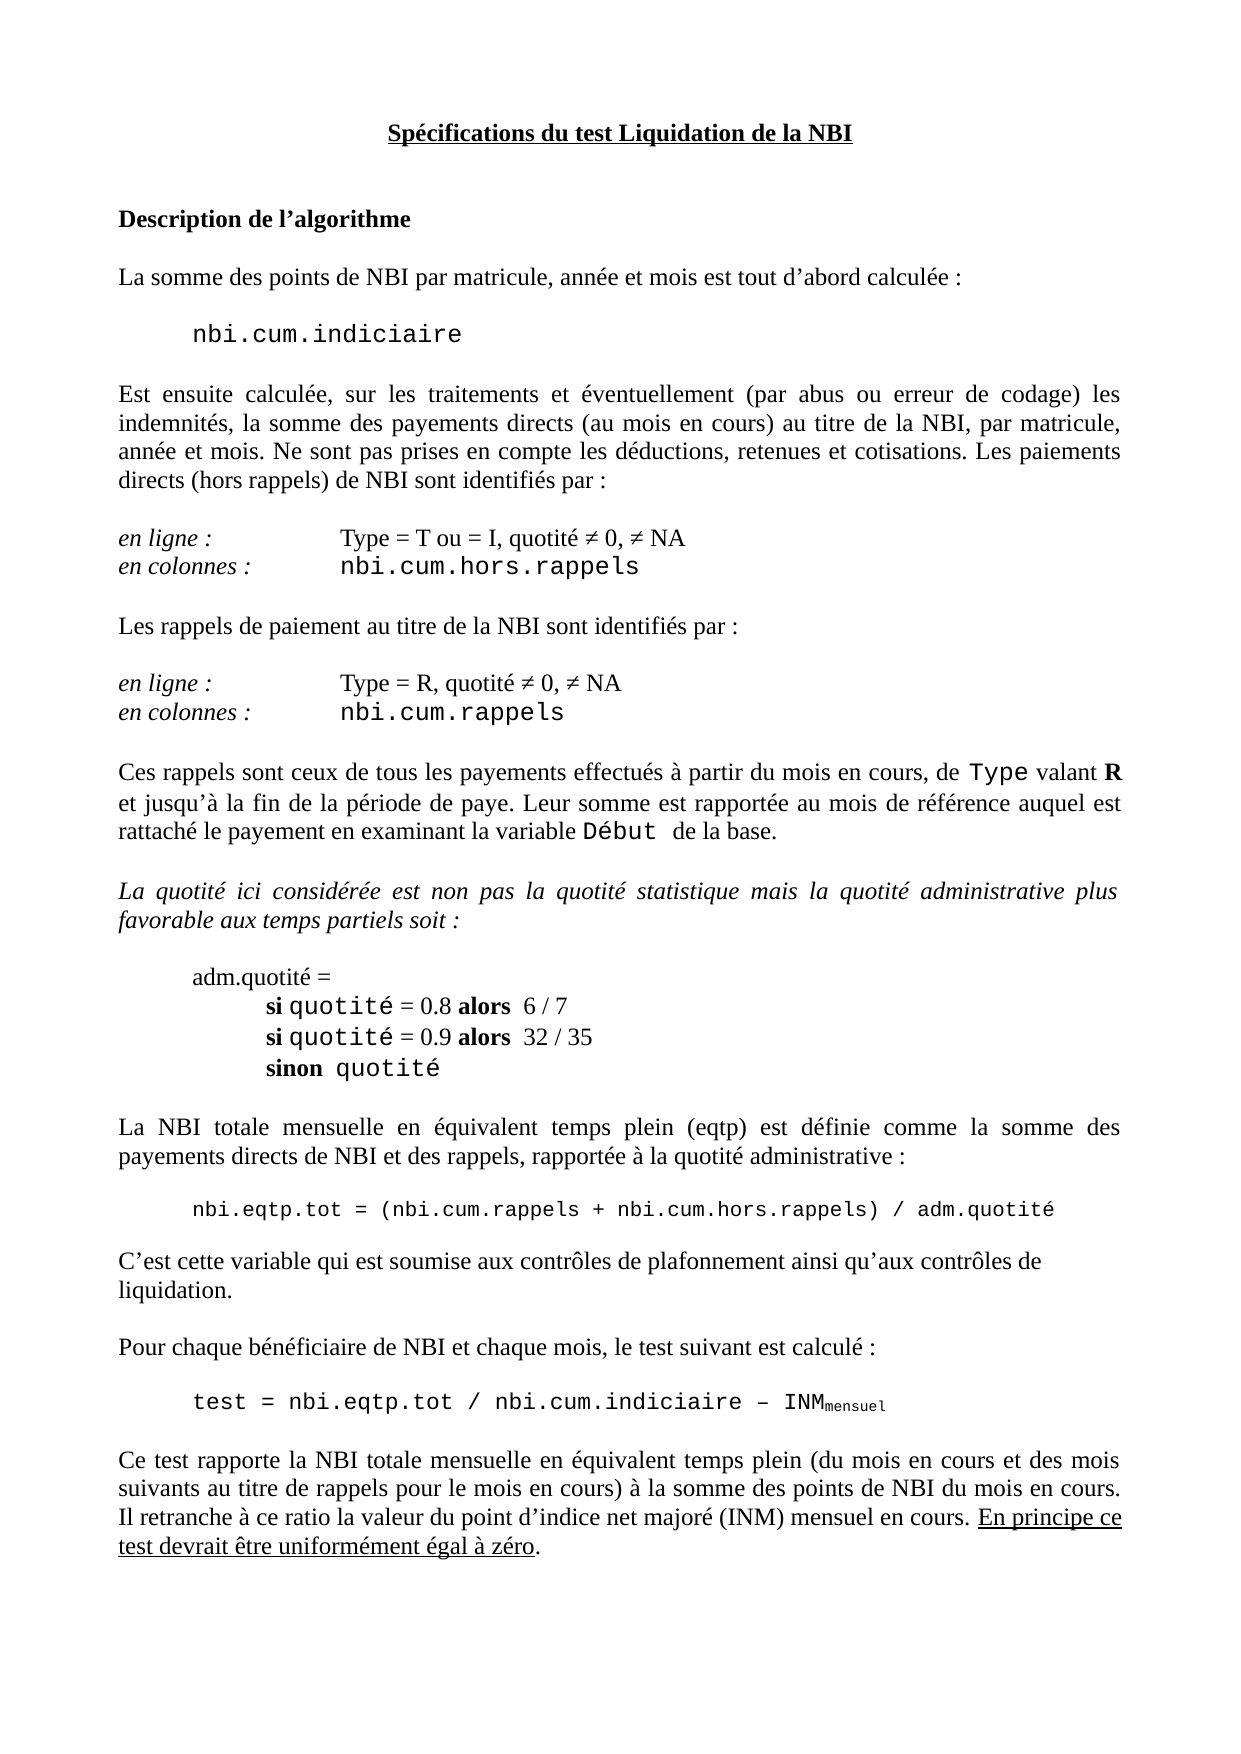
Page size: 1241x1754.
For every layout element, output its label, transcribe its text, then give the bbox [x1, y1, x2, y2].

text si quotité = 0.9 alors 32 / 35 [266, 1022, 1122, 1053]
text Est ensuite calculée, sur les traitements et éventuellement (par abus ou erreur de codage) les indemnités, la somme des payements directs (au mois en cours) au titre de la NBI, par matricule, année et mois. Ne sont pas prises en compte les déductions, retenues et cotisations. Les paiements directs (hors rappels) de NBI sont identifiés par : [118, 379, 1122, 494]
text Ces rappels sont ceux de tous les payements effectués à partir du mois en cours, de Type valant R et jusqu’à la fin de la période de paye. Leur somme est rapportée au mois de référence auquel est rattaché le payement en examinant la variable Début de la base. [118, 757, 1122, 847]
text Pour chaque bénéficiaire de NBI et chaque mois, le test suivant est calculé : [118, 1332, 1122, 1361]
text La somme des points de NBI par matricule, année et mois est tout d’abord calculée : [118, 262, 1122, 291]
text test = nbi.eqtp.tot / nbi.cum.indiciaire – INMmensuel [118, 1390, 1122, 1416]
text en ligne : Type = R, quotité ≠ 0, ≠ NA [118, 668, 1122, 697]
text nbi.cum.indiciaire [118, 319, 1122, 350]
text adm.quotité = [192, 962, 1122, 991]
text Les rappels de paiement au titre de la NBI sont identifiés par : [118, 611, 1122, 640]
text en colonnes : nbi.cum.rappels [118, 697, 1122, 728]
text Ce test rapporte la NBI totale mensuelle en équivalent temps plein (du mois en cours et des mois suivants au titre de rappels pour le mois en cours) à la somme des points de NBI du mois en cours. Il retranche à ce ratio la valeur du point d’indice net majoré (INM) mensuel en cours. En principe ce test devrait être uniformément égal à zéro. [118, 1445, 1122, 1560]
text nbi.eqtp.tot = (nbi.cum.rappels + nbi.cum.hors.rappels) / adm.quotité [192, 1198, 1122, 1222]
text si quotité = 0.8 alors 6 / 7 [266, 991, 1122, 1022]
text en colonnes : nbi.cum.hors.rappels [118, 551, 1122, 582]
text Description de l’algorithme [118, 204, 1122, 233]
text La quotité ici considérée est non pas la quotité statistique mais la quotité administrative plus favorable aux temps partiels soit : [118, 876, 1122, 933]
text C’est cette variable qui est soumise aux contrôles de plafonnement ainsi qu’aux contrôles de liquidation. [118, 1246, 1122, 1304]
text La NBI totale mensuelle en équivalent temps plein (eqtp) est définie comme la somme des payements directs de NBI et des rappels, rapportée à la quotité administrative : [118, 1112, 1122, 1170]
text sinon quotité [266, 1053, 1122, 1083]
text Spécifications du test Liquidation de la NBI [118, 118, 1122, 147]
text en ligne : Type = T ou = I, quotité ≠ 0, ≠ NA [118, 523, 1122, 551]
